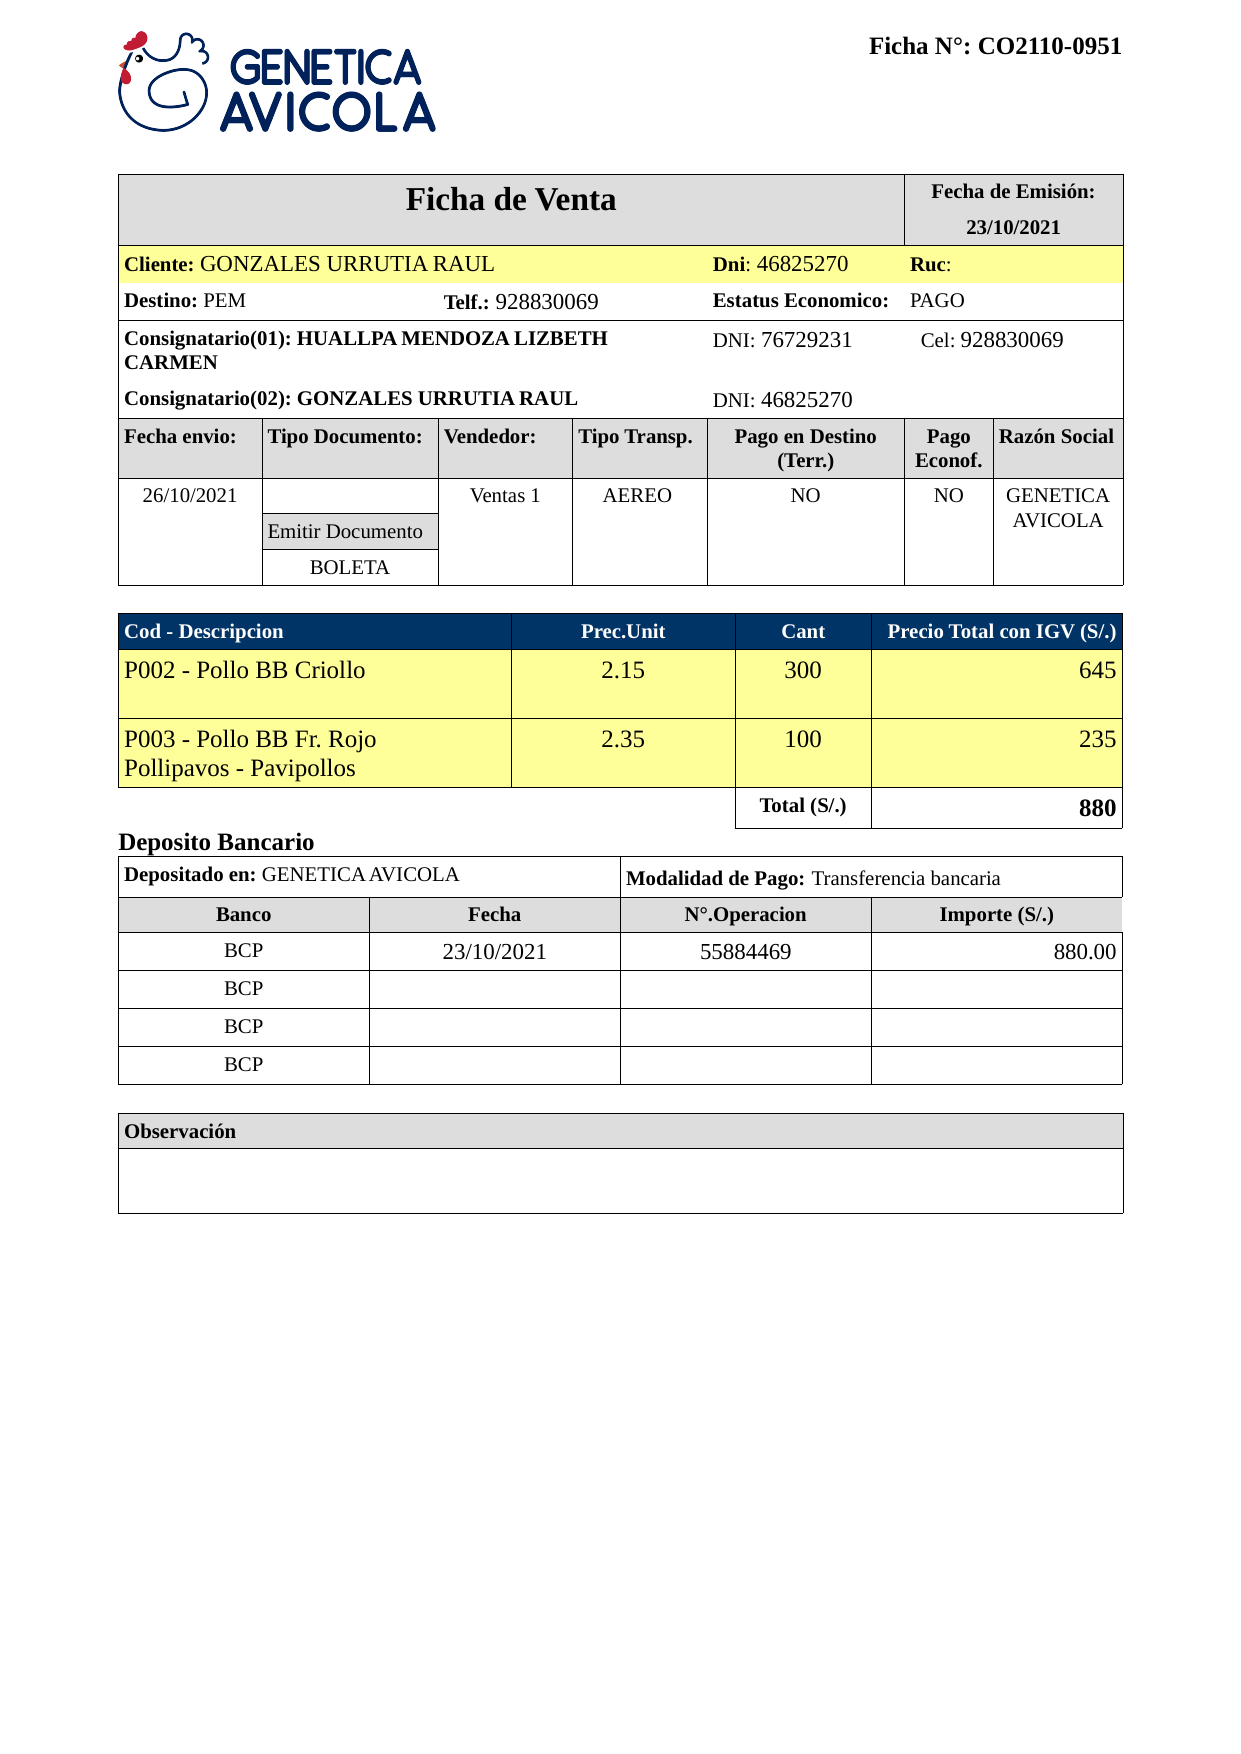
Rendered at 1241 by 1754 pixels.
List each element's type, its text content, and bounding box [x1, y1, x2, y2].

table_cell BCP [119, 971, 369, 1008]
table_cell P003 - Pollo BB Fr. Rojo Pollipavos - Pavipollos [119, 719, 511, 787]
table_header Depositado en: GENETICA AVICOLA [119, 857, 620, 897]
table_cell [118, 788, 511, 827]
table_cell 880.00 [872, 933, 1122, 970]
table_cell Banco [119, 898, 369, 932]
table_cell Pago Econof. [905, 419, 993, 478]
picture [118, 31, 436, 132]
table_cell 2.15 [512, 650, 735, 718]
table_cell Consignatario(01): HUALLPA MENDOZA LIZBETH CARMEN [119, 321, 707, 380]
table_cell BCP [119, 1047, 369, 1084]
table_cell Tipo Transp. [573, 419, 707, 478]
table_cell [872, 971, 1122, 1008]
table_cell Total (S/.) [736, 788, 871, 827]
table_cell DNI: 76729231 [707, 321, 915, 380]
table_cell 880 [872, 788, 1122, 827]
table_header Fecha de Emisión: [905, 175, 1123, 209]
table_cell P002 - Pollo BB Criollo [119, 650, 511, 718]
table_cell Ruc: [904, 246, 1123, 283]
table_cell Fecha [370, 898, 620, 932]
table_cell BOLETA [263, 550, 438, 584]
table_cell Estatus Economico: [707, 283, 904, 320]
table_cell Razón Social [994, 419, 1123, 478]
table_cell 23/10/2021 [370, 933, 620, 970]
table_cell Tipo Documento: [263, 419, 438, 478]
table_cell Fecha envio: [119, 419, 262, 478]
table_cell 645 [872, 650, 1122, 718]
table_cell [370, 971, 620, 1008]
table_cell [621, 971, 871, 1008]
table_cell BCP [119, 1009, 369, 1046]
table_cell Ventas 1 [439, 479, 572, 584]
table_cell 300 [736, 650, 871, 718]
table_cell BCP [119, 933, 369, 970]
table_cell Importe (S/.) [872, 898, 1122, 932]
table_cell [370, 1047, 620, 1084]
table_cell 2.35 [512, 719, 735, 787]
table_cell Vendedor: [439, 419, 572, 478]
table_cell [872, 1047, 1122, 1084]
table_cell [872, 1009, 1122, 1046]
table_cell 26/10/2021 [119, 479, 262, 584]
table_cell Pago en Destino (Terr.) [708, 419, 904, 478]
table_cell [621, 1009, 871, 1046]
table_header Cant [736, 614, 871, 649]
table_cell Dni: 46825270 [707, 246, 904, 283]
table_cell GENETICA AVICOLA [994, 479, 1123, 584]
table_header Modalidad de Pago: Transferencia bancaria [621, 857, 1122, 897]
table_header Cod - Descripcion [119, 614, 511, 649]
table_header Prec.Unit [512, 614, 735, 649]
table_cell [370, 1009, 620, 1046]
table_cell 100 [736, 719, 871, 787]
table_cell [511, 788, 735, 827]
table_cell NO [905, 479, 993, 584]
table_cell [621, 1047, 871, 1084]
table_cell Telf.: 928830069 [438, 283, 707, 320]
table_cell 55884469 [621, 933, 871, 970]
table_cell 23/10/2021 [905, 209, 1123, 245]
table_cell [263, 479, 438, 513]
table_cell Consignatario(02): GONZALES URRUTIA RAUL [119, 380, 707, 418]
text Deposito Bancario [118, 827, 1122, 856]
table_cell PAGO [904, 283, 1123, 320]
table_cell AEREO [573, 479, 707, 584]
table_cell Destino: PEM [119, 283, 438, 320]
table_header Observación [119, 1114, 1123, 1148]
table_cell N°.Operacion [621, 898, 871, 932]
table_cell NO [708, 479, 904, 584]
table_cell 235 [872, 719, 1122, 787]
table_header Precio Total con IGV (S/.) [872, 614, 1122, 649]
table_cell Cel: 928830069 [915, 321, 1123, 380]
table_cell Cliente: GONZALES URRUTIA RAUL [119, 246, 707, 283]
table_header Ficha de Venta [119, 175, 904, 245]
table_cell [119, 1149, 1123, 1213]
table_cell DNI: 46825270 [707, 380, 1123, 418]
table_cell Emitir Documento [263, 514, 438, 549]
